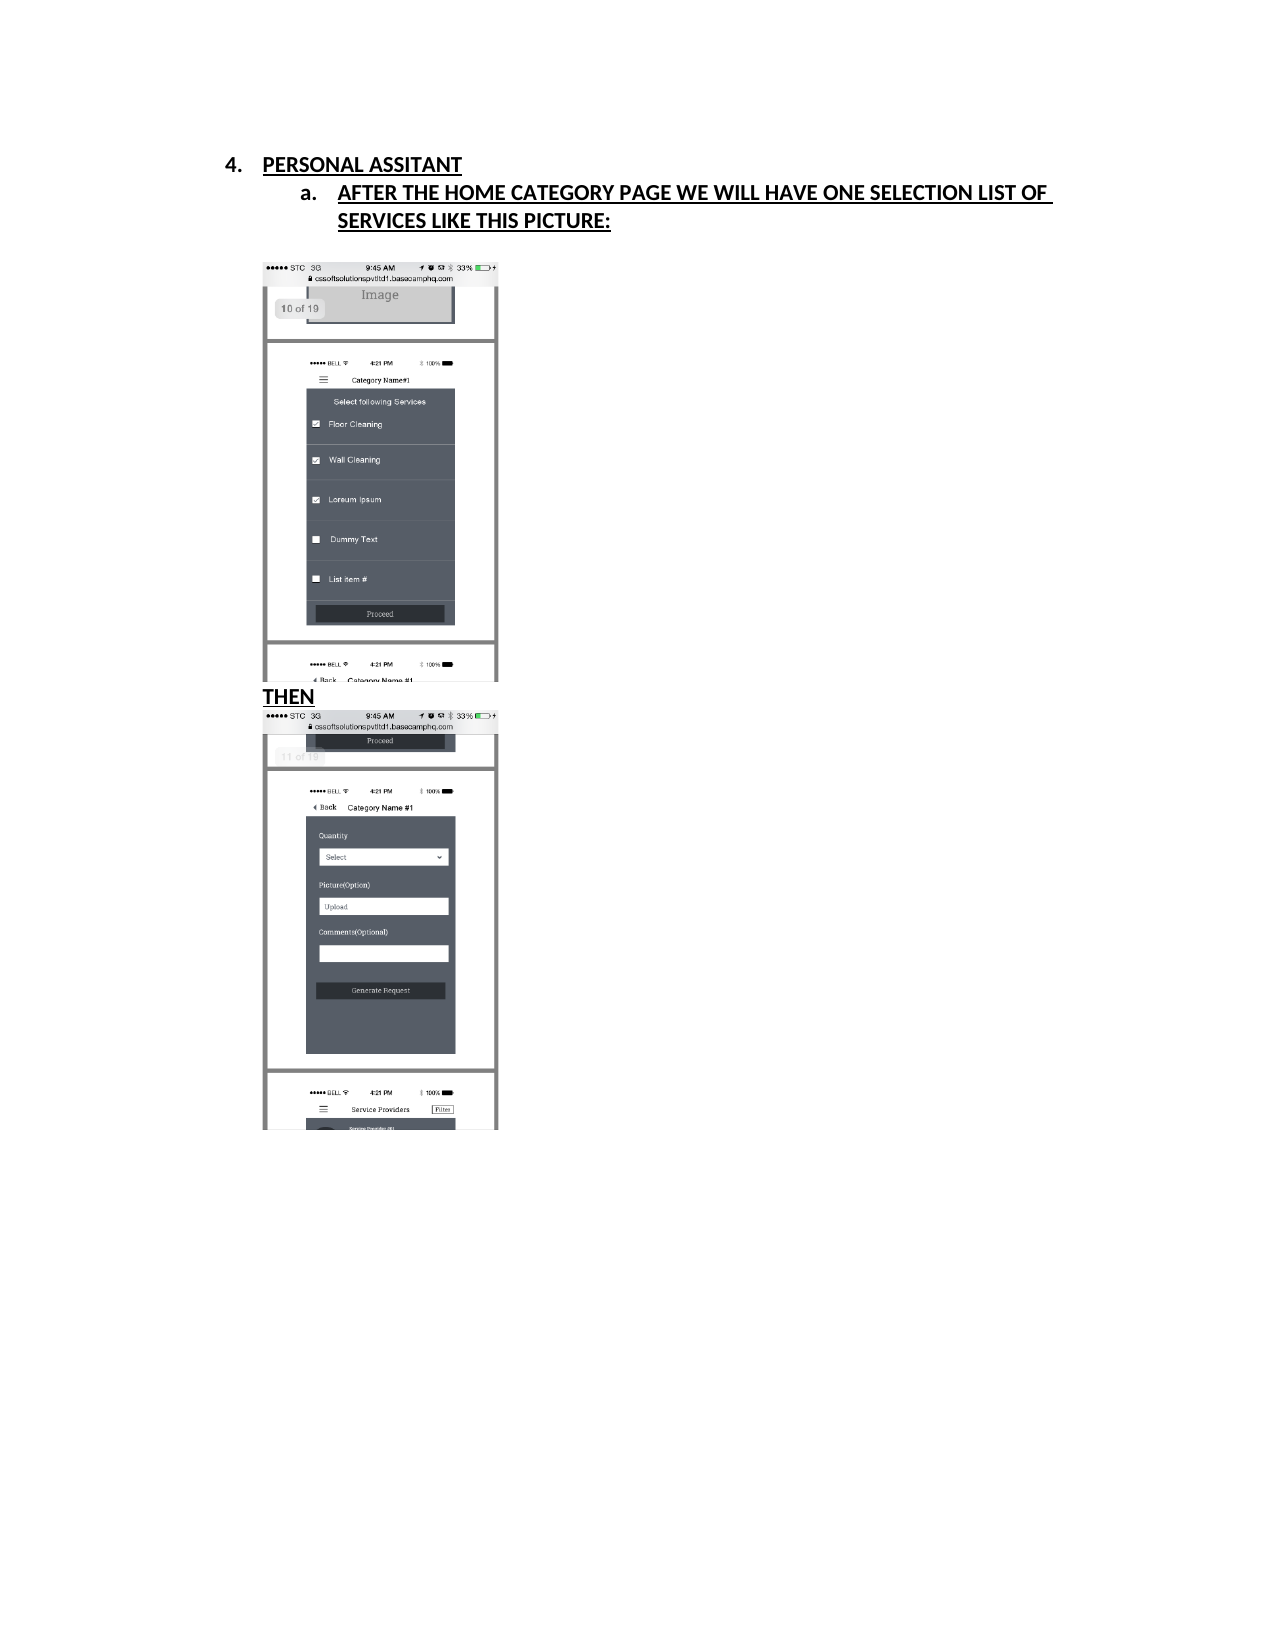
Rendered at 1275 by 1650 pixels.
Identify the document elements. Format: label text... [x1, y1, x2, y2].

picture [262, 262, 499, 682]
list PERSONAL ASSITANT [225, 150, 1125, 178]
picture [262, 710, 499, 1130]
list AFTER THE HOME CATEGORY PAGE WE WILL HAVE ONE SELECTION LIST OF SERVICES LIKE THIS PICTURE: [300, 178, 1125, 234]
text THEN [262, 682, 1125, 710]
